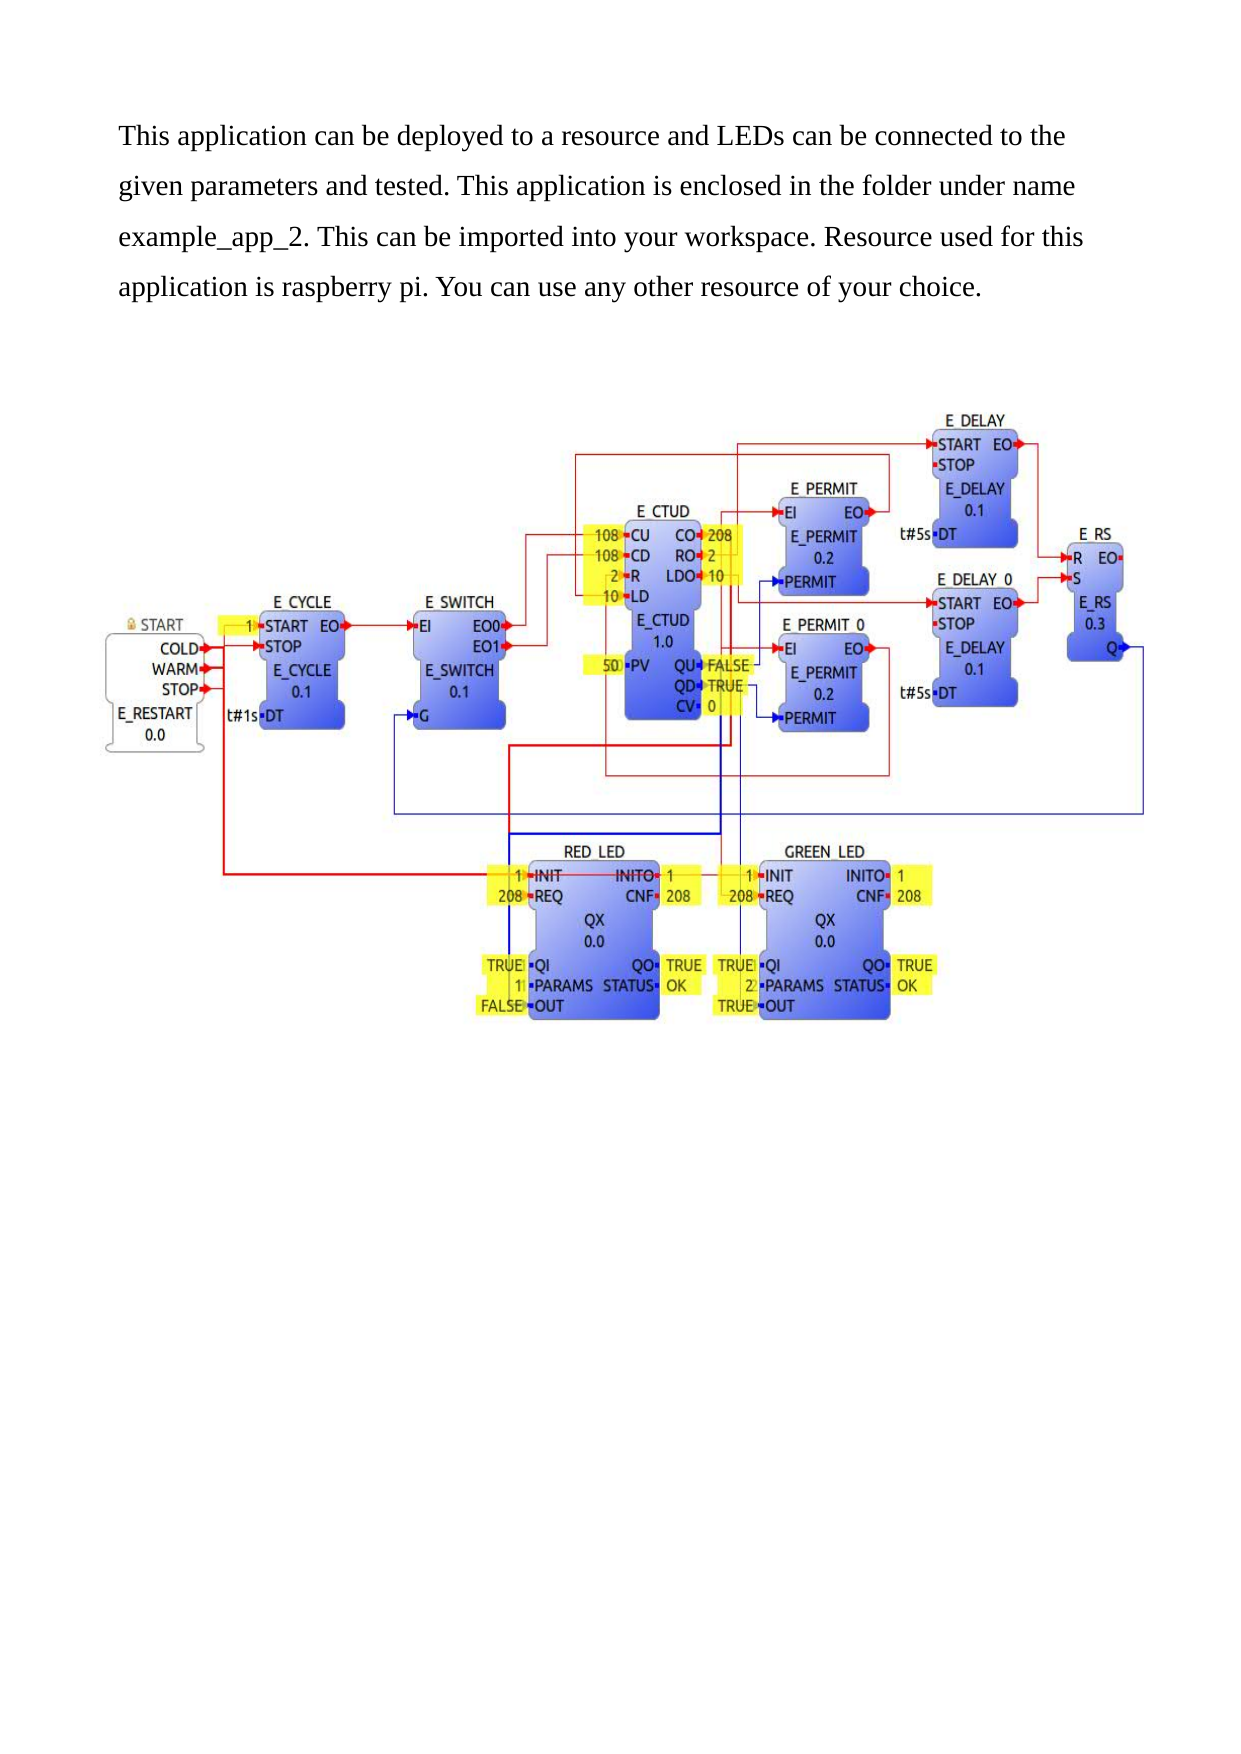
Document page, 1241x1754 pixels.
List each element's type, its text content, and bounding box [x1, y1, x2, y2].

text This application can be deployed to a resource and LEDs can be connected to the given parameters and tested. This application is enclosed in the folder under name example_app_2. This can be imported into your workspace. Resource used for this application is raspberry pi. You can use any other resource of your choice. [118, 118, 1122, 303]
picture [75, 374, 1164, 1056]
